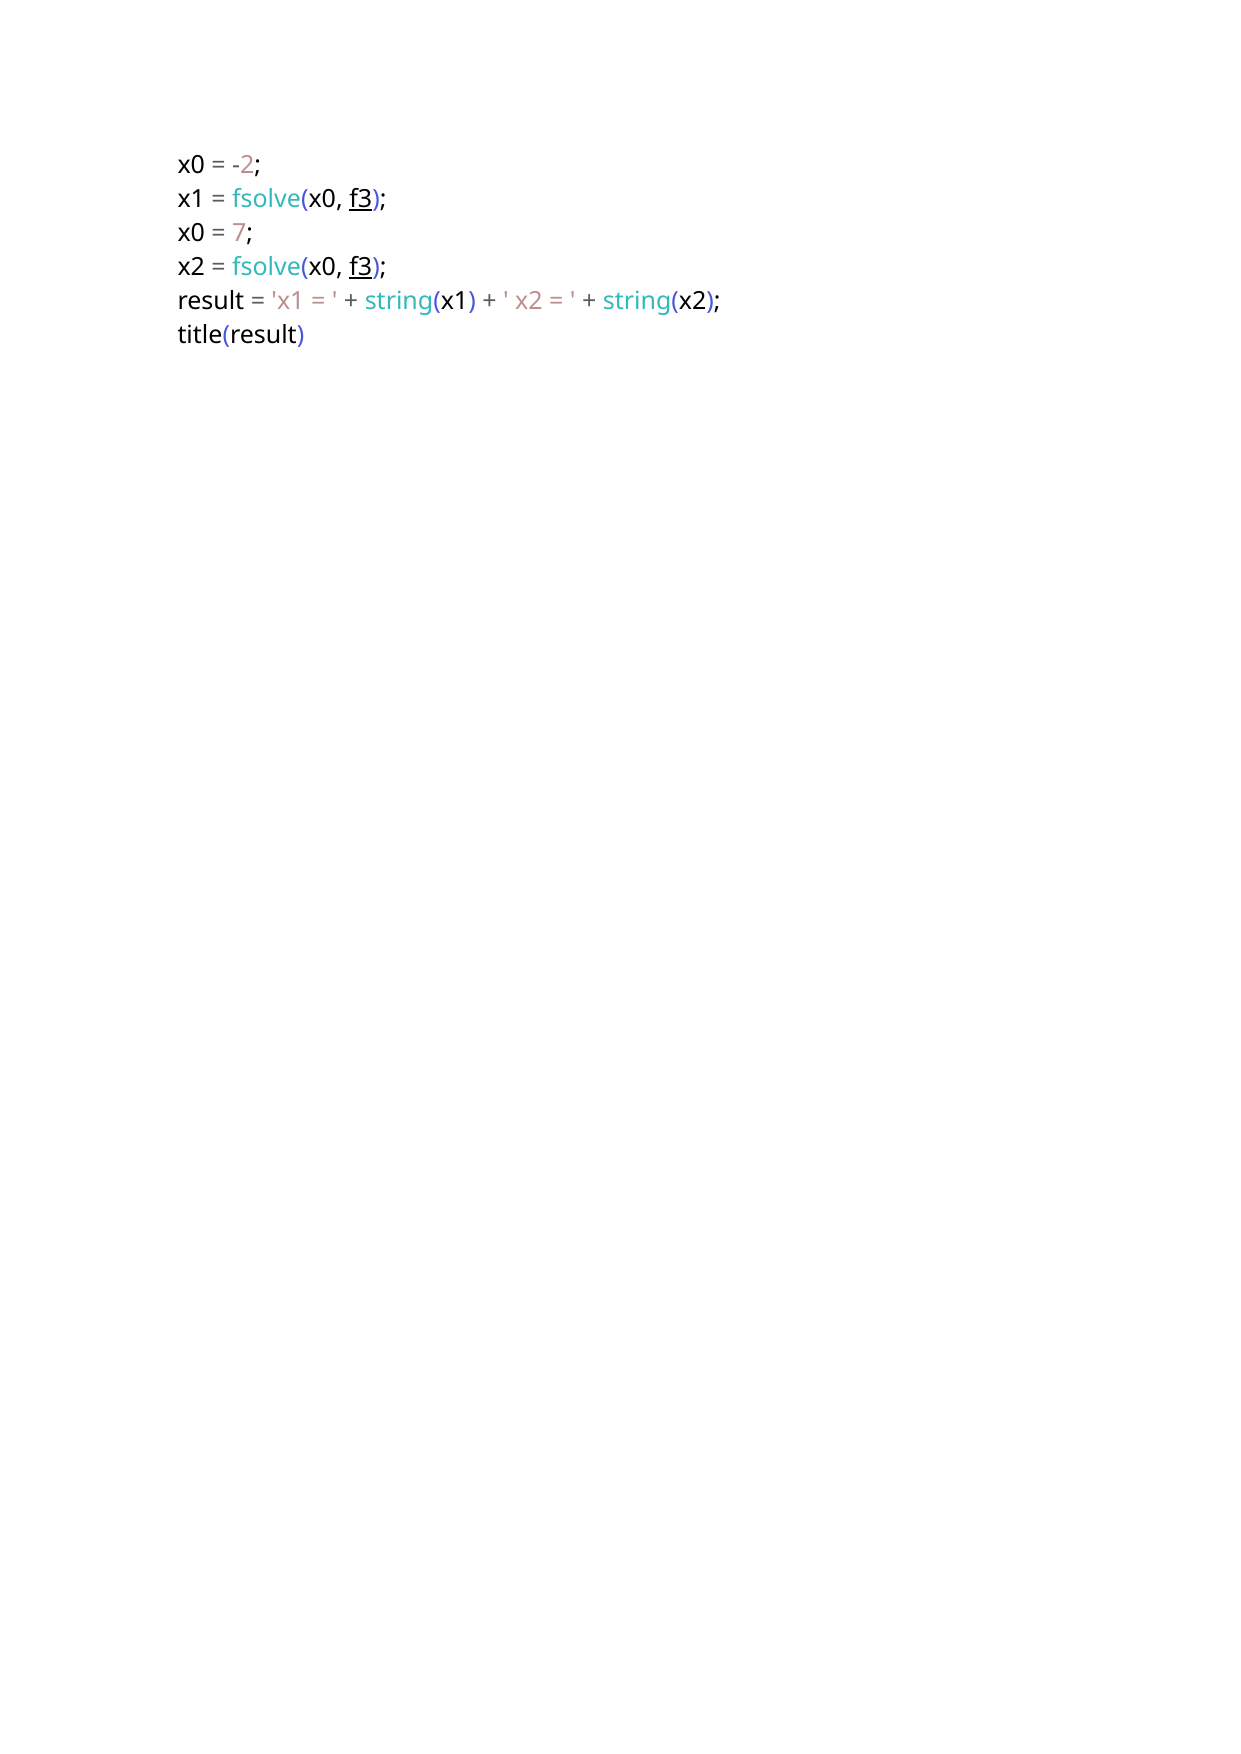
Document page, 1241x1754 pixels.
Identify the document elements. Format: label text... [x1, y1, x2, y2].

text title(result) [177, 317, 1152, 351]
text x2 = fsolve(x0, f3); [177, 249, 1152, 283]
text x0 = -2; [177, 146, 1152, 181]
text x0 = 7; [177, 214, 1152, 249]
text result = 'x1 = ' + string(x1) + ' x2 = ' + string(x2); [177, 283, 1152, 317]
text x1 = fsolve(x0, f3); [177, 181, 1152, 214]
